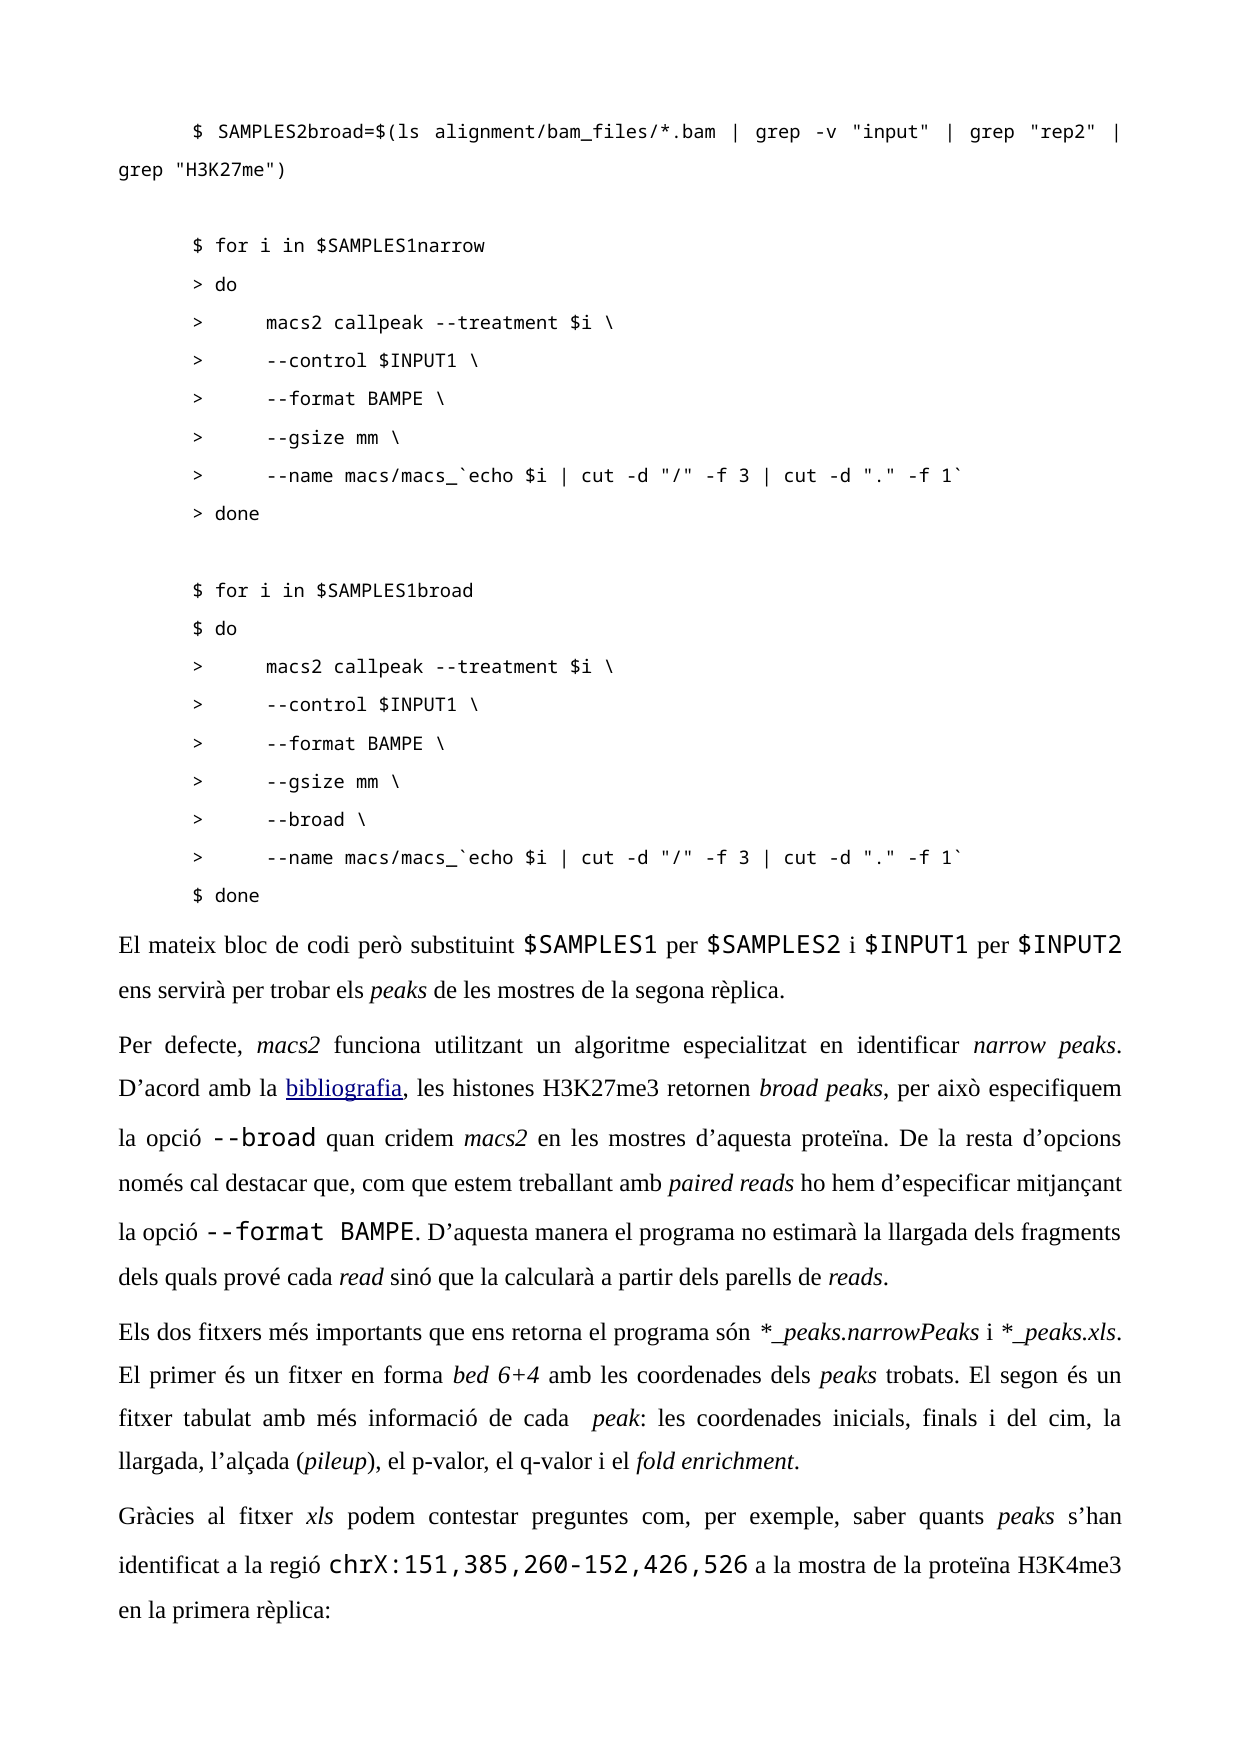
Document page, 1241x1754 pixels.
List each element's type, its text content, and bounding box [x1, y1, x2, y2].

text > --format BAMPE \ [118, 386, 1122, 411]
text > --format BAMPE \ [118, 730, 1122, 755]
text > macs2 callpeak --treatment $i \ [118, 653, 1122, 679]
text $ for i in $SAMPLES1narrow [118, 233, 1122, 258]
text > --gsize mm \ [118, 424, 1122, 449]
text El mateix bloc de codi però substituint $SAMPLES1 per $SAMPLES2 i $INPUT1 per $INPUT2 ens servirà per trobar els peaks de les mostres de la segona rèplica. [118, 927, 1122, 1004]
text > --name macs/macs_`echo $i | cut -d "/" -f 3 | cut -d "." -f 1` [118, 844, 1122, 870]
text > --name macs/macs_`echo $i | cut -d "/" -f 3 | cut -d "." -f 1` [118, 462, 1122, 488]
text $ for i in $SAMPLES1broad [118, 577, 1122, 602]
text Els dos fitxers més importants que ens retorna el programa són *_peaks.narrowPeaks i *_peaks.xls. El primer és un fitxer en forma bed 6+4 amb les coordenades dels peaks trobats. El segon és un fitxer tabulat amb més informació de cada peak: les coordenades inicials, finals i del cim, la llargada, l’alçada (pileup), el p-valor, el q-valor i el fold enrichment. [118, 1317, 1122, 1475]
text > done [118, 500, 1122, 526]
text > --broad \ [118, 806, 1122, 832]
text > macs2 callpeak --treatment $i \ [118, 309, 1122, 335]
text $ SAMPLES2broad=$(ls alignment/bam_files/*.bam | grep -v "input" | grep "rep2" | grep "H3K27me") [118, 118, 1122, 182]
text > --control $INPUT1 \ [118, 347, 1122, 373]
text Gràcies al fitxer xls podem contestar preguntes com, per exemple, saber quants peaks s’han identificat a la regió chrX:151,385,260-152,426,526 a la mostra de la proteïna H3K4me3 en la primera rèplica: [118, 1501, 1122, 1624]
text > do [118, 271, 1122, 297]
text $ done [118, 883, 1122, 908]
text Per defecte, macs2 funciona utilitzant un algoritme especialitzat en identificar narrow peaks. D’acord amb la bibliografia, les histones H3K27me3 retornen broad peaks, per això especifiquem la opció --broad quan cridem macs2 en les mostres d’aquesta proteïna. De la resta d’opcions només cal destacar que, com que estem treballant amb paired reads ho hem d’especificar mitjançant la opció --format BAMPE. D’aquesta manera el programa no estimarà la llargada dels fragments dels quals prové cada read sinó que la calcularà a partir dels parells de reads. [118, 1030, 1122, 1291]
text $ do [118, 615, 1122, 641]
text > --gsize mm \ [118, 768, 1122, 793]
text > --control $INPUT1 \ [118, 692, 1122, 717]
